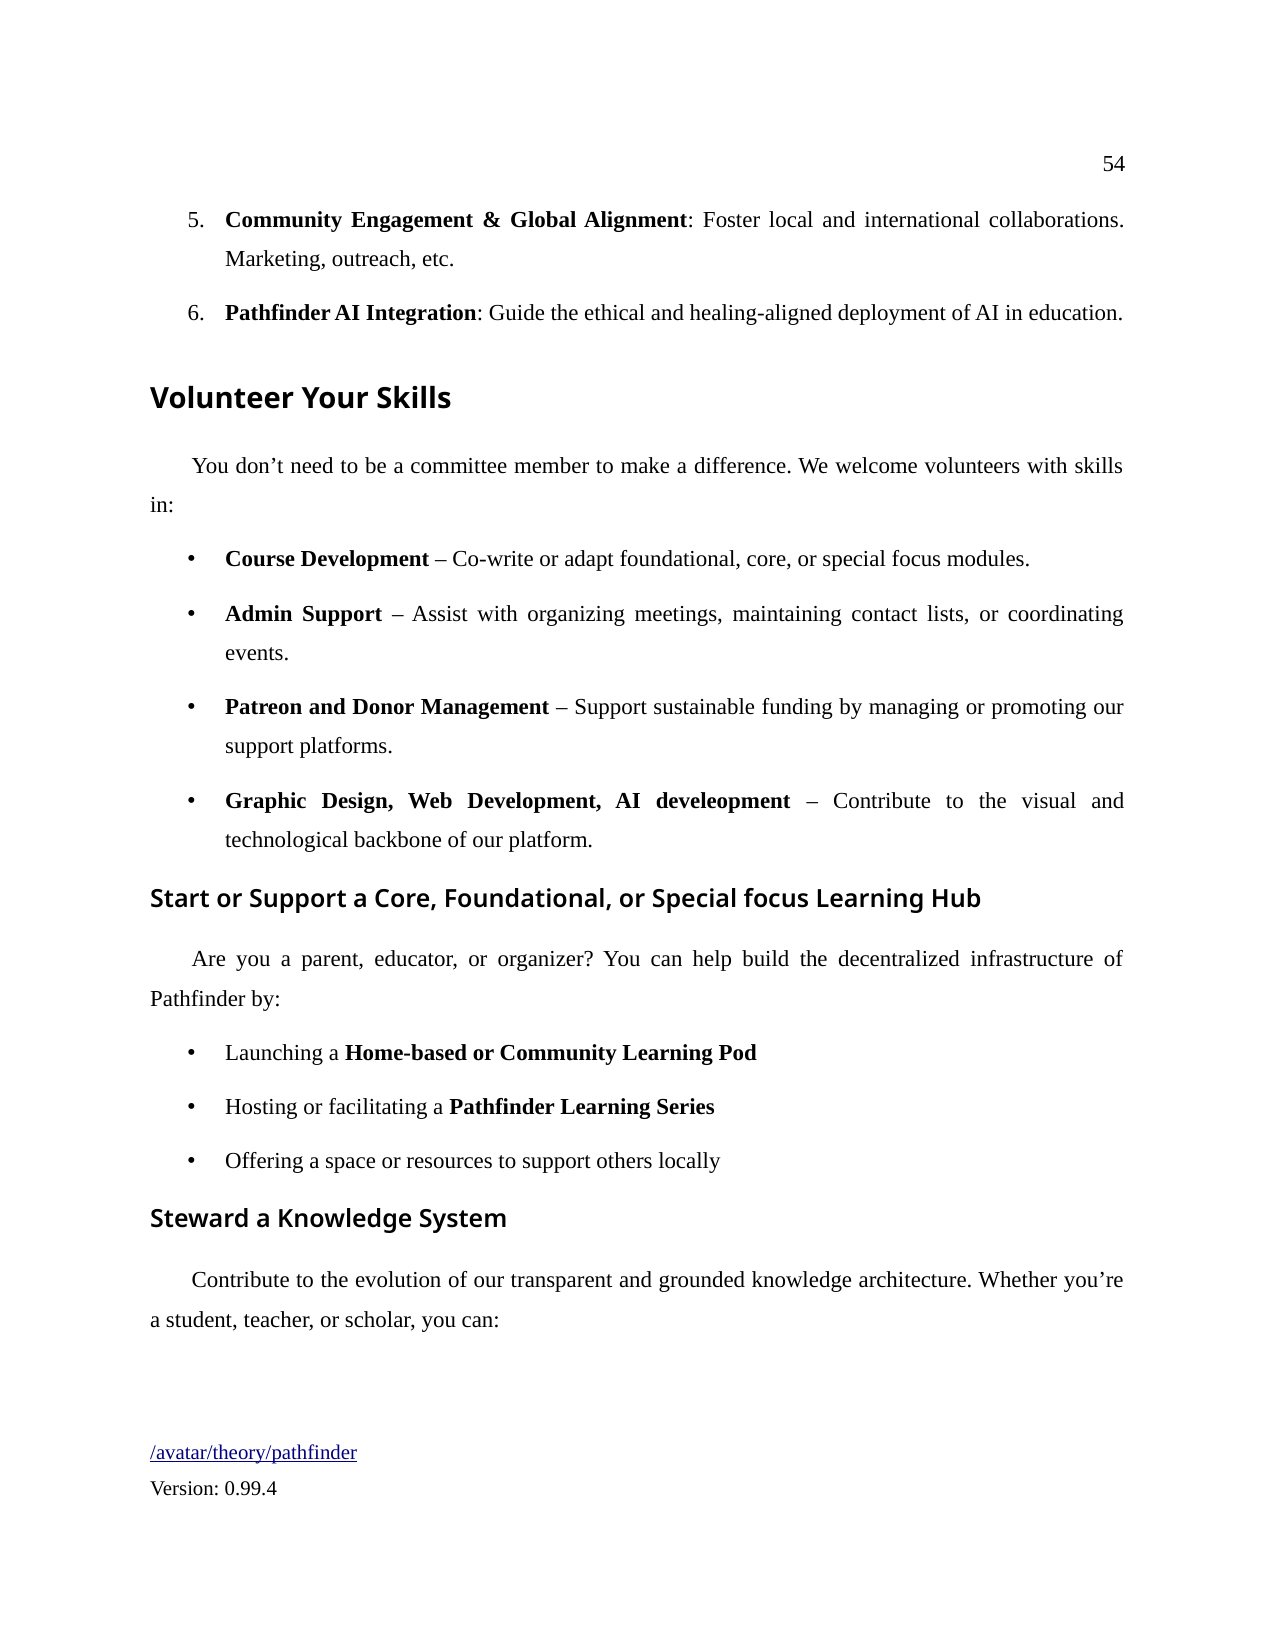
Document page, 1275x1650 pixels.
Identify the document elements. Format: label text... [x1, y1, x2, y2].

list Community Engagement & Global Alignment: Foster local and international collaborations. Marketing, outreach, etc. [187, 206, 1125, 272]
text Are you a parent, educator, or organizer? You can help build the decentralized infrastructure of Pathfinder by: [150, 945, 1125, 1011]
text Contribute to the evolution of our transparent and grounded knowledge architecture. Whether you’re a student, teacher, or scholar, you can: [150, 1266, 1125, 1332]
subtitle Steward a Knowledge System [150, 1201, 1125, 1235]
list Graphic Design, Web Development, AI develeopment – Contribute to the visual and technological backbone of our platform. [187, 787, 1125, 852]
text You don’t need to be a committee member to make a difference. We welcome volunteers with skills in: [150, 452, 1125, 518]
list Course Development – Co-write or adapt foundational, core, or special focus modules. [187, 546, 1125, 572]
list Patreon and Donor Management – Support sustainable funding by managing or promoting our support platforms. [187, 693, 1125, 759]
subtitle Volunteer Your Skills [150, 377, 1125, 417]
list Pathfinder AI Integration: Guide the ethical and healing-aligned deployment of AI in education. [187, 299, 1125, 326]
list Launching a Home-based or Community Learning Pod [187, 1039, 1125, 1065]
list Admin Support – Assist with organizing meetings, maintaining contact lists, or coordinating events. [187, 599, 1125, 665]
list Hosting or facilitating a Pathfinder Learning Series [187, 1093, 1125, 1119]
subtitle Start or Support a Core, Foundational, or Special focus Learning Hub [150, 880, 1125, 914]
list Offering a space or resources to support others locally [187, 1147, 1125, 1173]
